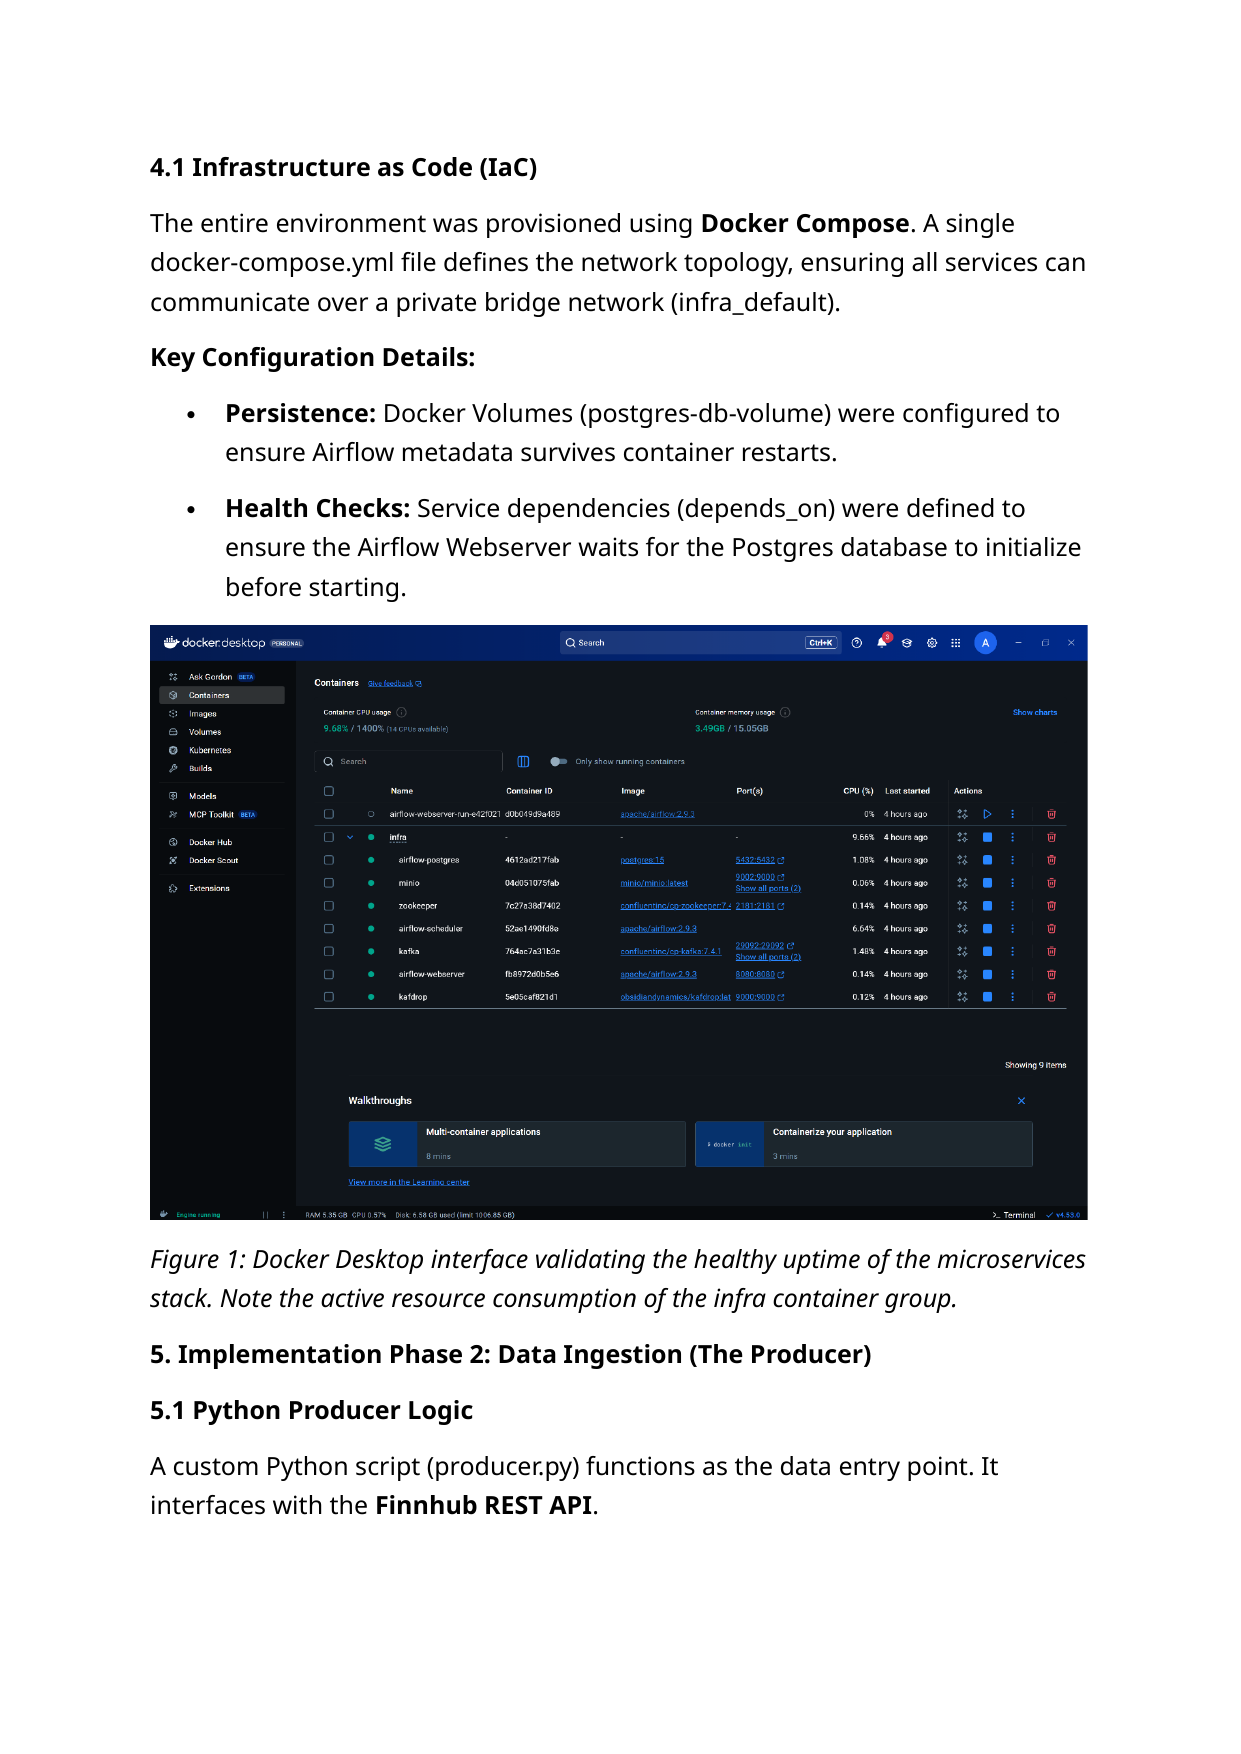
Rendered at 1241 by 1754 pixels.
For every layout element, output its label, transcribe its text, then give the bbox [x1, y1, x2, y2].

text 5.1 Python Producer Logic [150, 1392, 1090, 1426]
text 5. Implementation Phase 2: Data Ingestion (The Producer) [150, 1336, 1090, 1371]
list Persistence: Docker Volumes (postgres-db-volume) were configured to ensure Airflow metadata survives container restarts. [187, 396, 1090, 469]
text A custom Python script (producer.py) functions as the data entry point. It interfaces with the Finnhub REST API. [150, 1448, 1090, 1521]
list Health Checks: Service dependencies (depends_on) were defined to ensure the Airflow Webserver waits for the Postgres database to initialize before starting. [187, 491, 1090, 603]
text Figure 1: Docker Desktop interface validating the healthy uptime of the microservices stack. Note the active resource consumption of the infra container group. [150, 1241, 1090, 1315]
text Key Configuration Details: [150, 340, 1090, 374]
text The entire environment was provisioned using Docker Compose. A single docker-compose.yml file defines the network topology, ensuring all services can communicate over a private bridge network (infra_default). [150, 206, 1090, 318]
text 4.1 Infrastructure as Code (IaC) [150, 150, 1090, 184]
